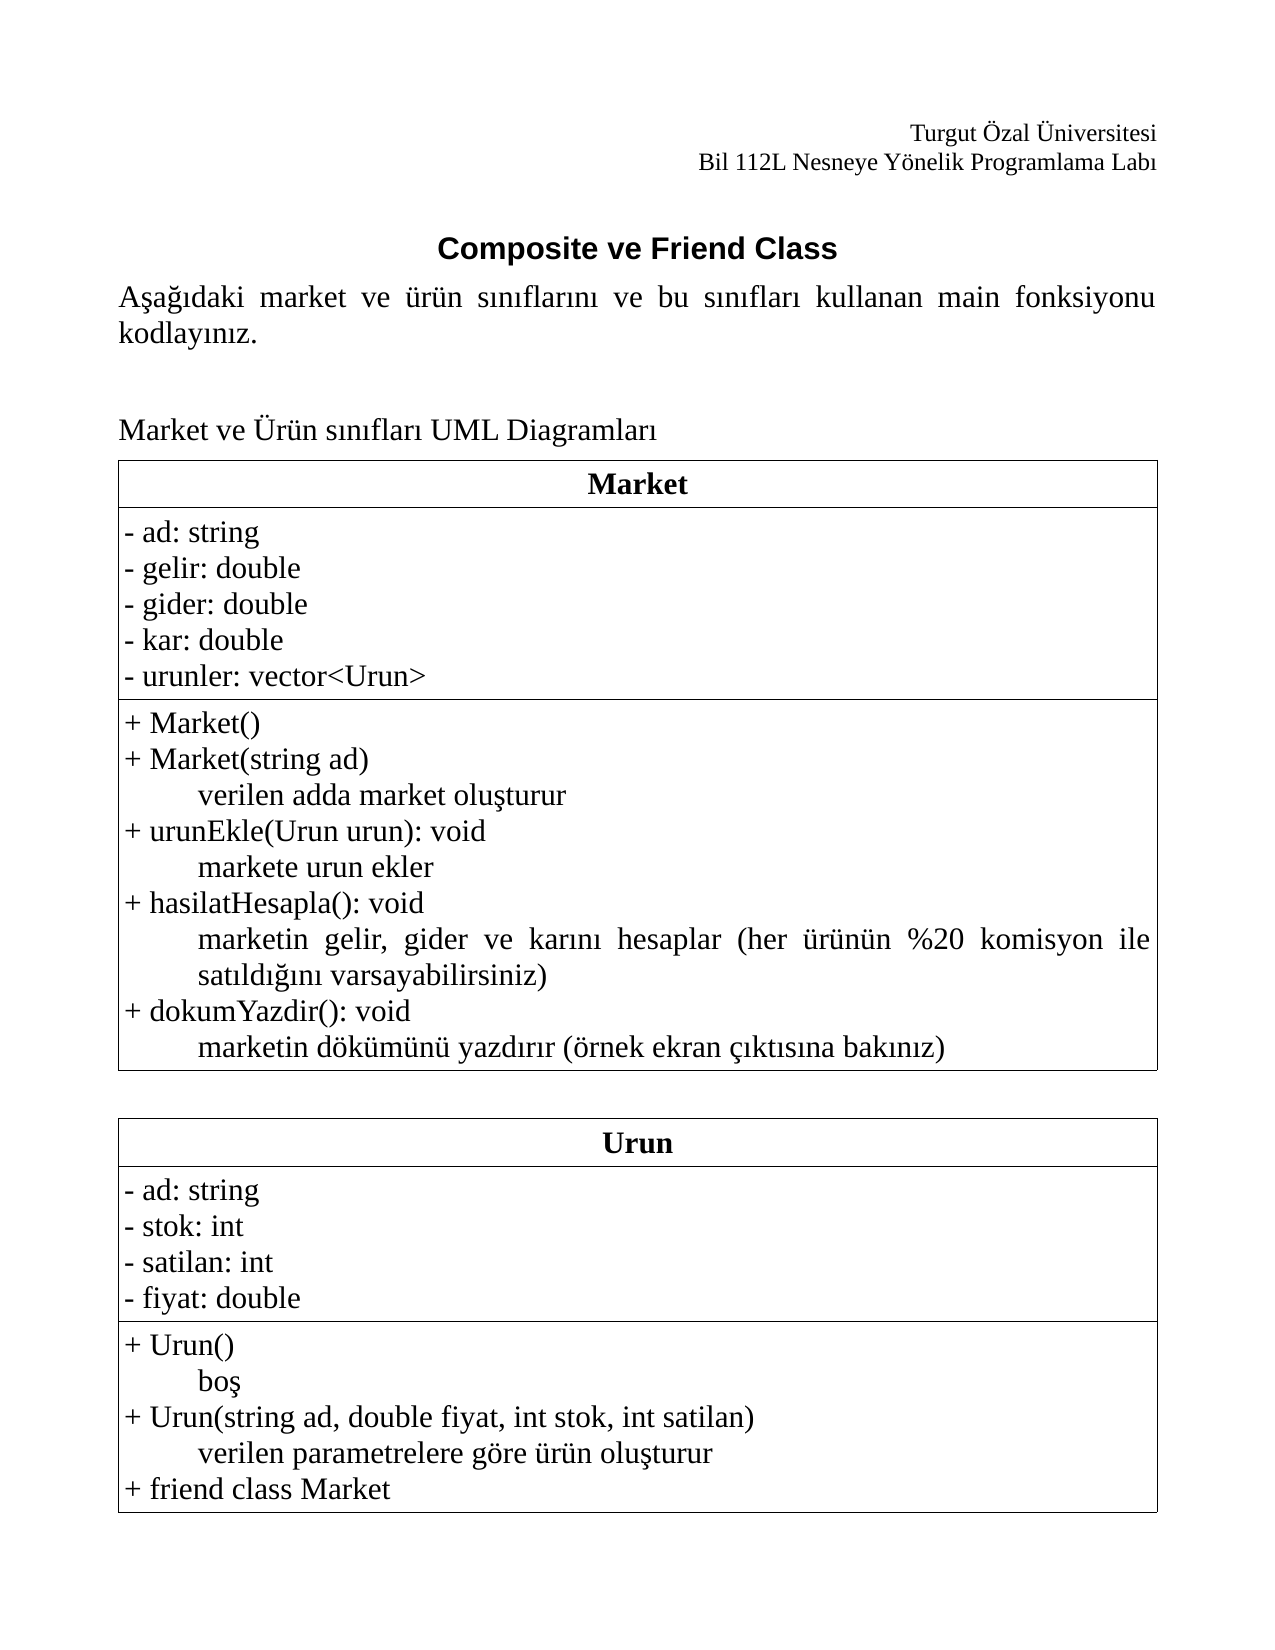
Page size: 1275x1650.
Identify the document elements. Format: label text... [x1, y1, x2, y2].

title Composite ve Friend Class [118, 230, 1157, 266]
text Aşağıdaki market ve ürün sınıflarını ve bu sınıfları kullanan main fonksiyonu kodlayınız. [118, 278, 1157, 350]
text Market ve Ürün sınıfları UML Diagramları [118, 411, 1157, 447]
table_header Market [119, 461, 1157, 507]
table_cell + Urun() boş + Urun(string ad, double fiyat, int stok, int satilan) verilen parametrelere göre ürün oluşturur + friend class Market [119, 1322, 1157, 1512]
table_cell - ad: string - stok: int - satilan: int - fiyat: double [119, 1167, 1157, 1321]
table_cell - ad: string - gelir: double - gider: double - kar: double - urunler: vector<Urun> [119, 508, 1157, 698]
table_cell + Market() + Market(string ad) verilen adda market oluşturur + urunEkle(Urun urun): void markete urun ekler + hasilatHesapla(): void marketin gelir, gider ve karını hesaplar (her ürünün %20 komisyon ile satıldığını varsayabilirsiniz) + dokumYazdir(): void marketin dökümünü yazdırır (örnek ekran çıktısına bakınız) [119, 700, 1157, 1069]
table_header Urun [119, 1119, 1157, 1166]
